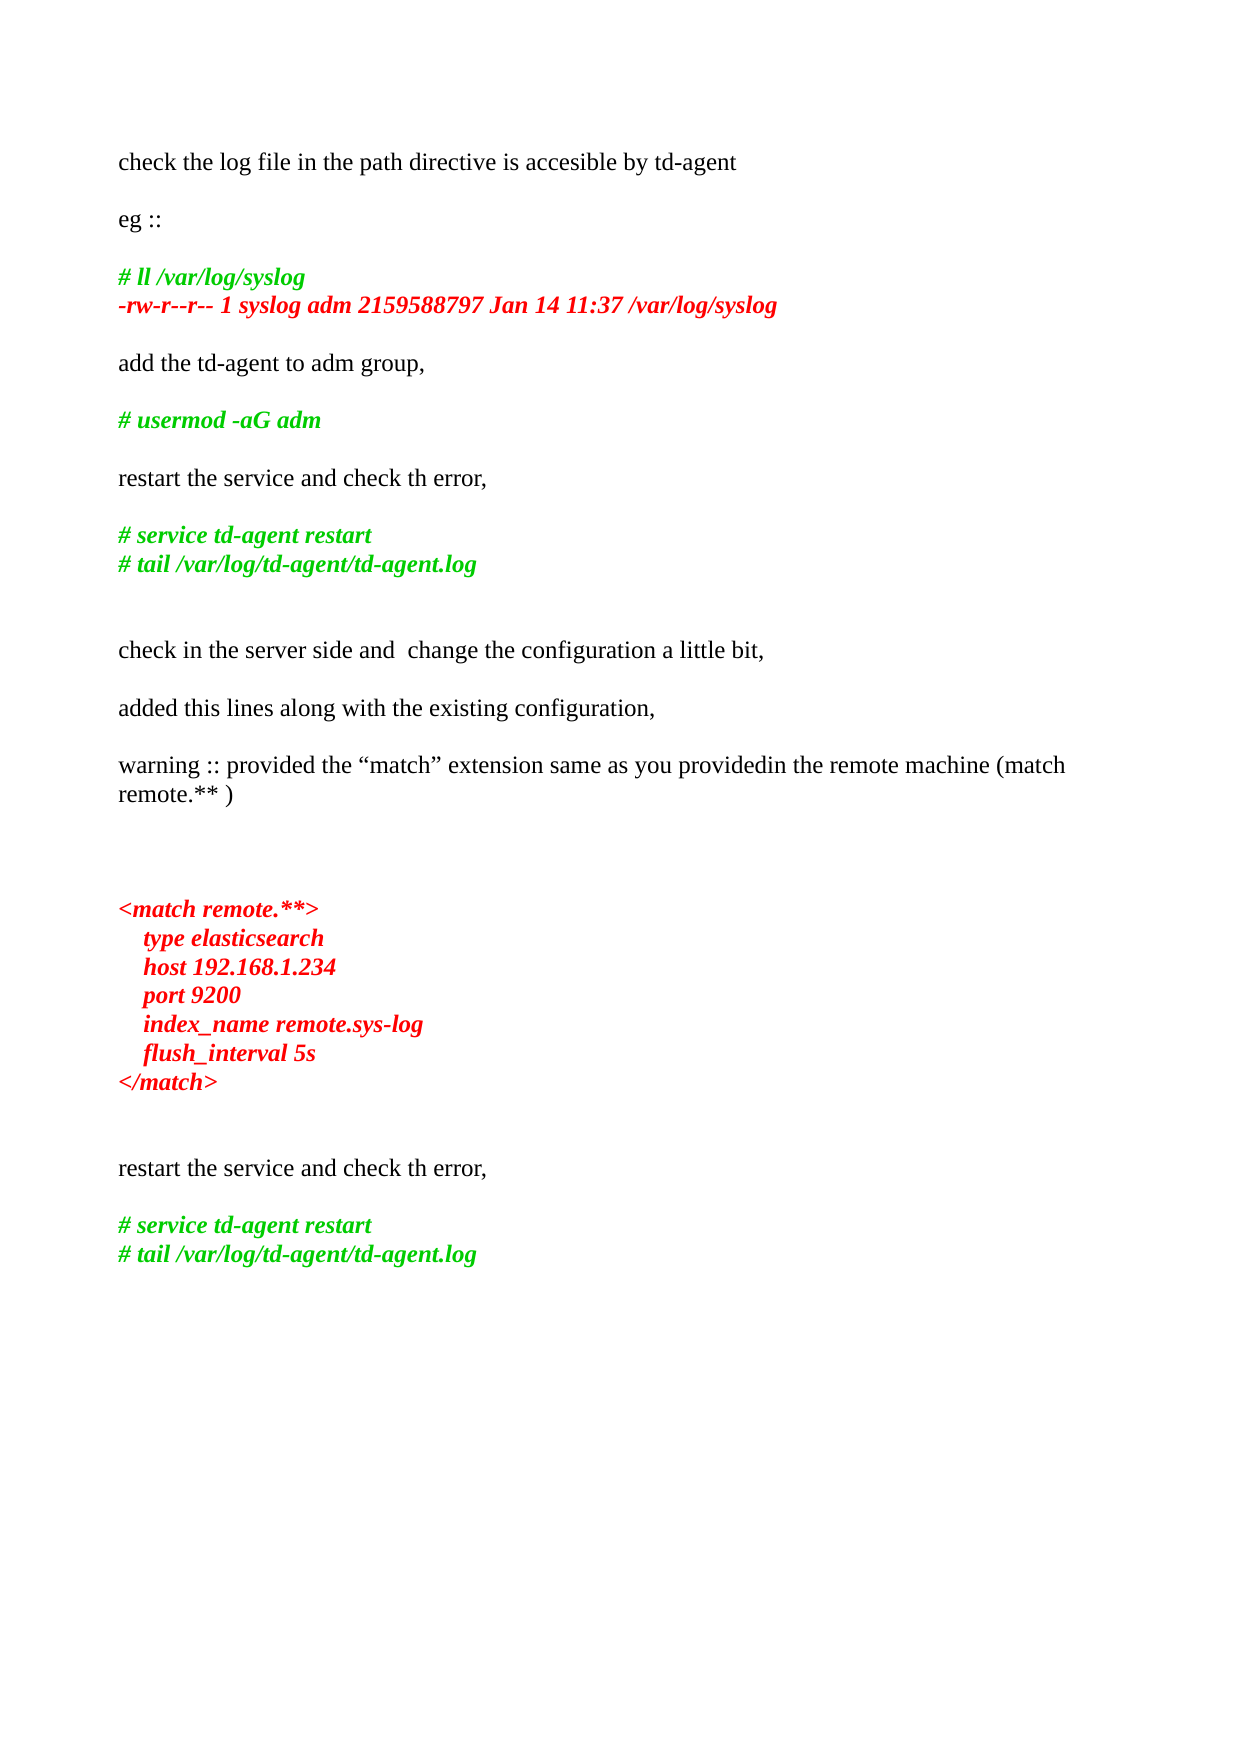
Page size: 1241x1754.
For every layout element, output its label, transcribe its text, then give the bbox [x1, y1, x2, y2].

text # tail /var/log/td-agent/td-agent.log [118, 549, 1122, 578]
text restart the service and check th error, [118, 463, 1122, 492]
text check the log file in the path directive is accesible by td-agent [118, 147, 1122, 176]
text add the td-agent to adm group, [118, 348, 1122, 377]
text type elasticsearch [118, 923, 1122, 952]
text added this lines along with the existing configuration, [118, 693, 1122, 722]
text # service td-agent restart [118, 1211, 1122, 1239]
text # tail /var/log/td-agent/td-agent.log [118, 1239, 1122, 1268]
text port 9200 [118, 981, 1122, 1009]
text </match> [118, 1067, 1122, 1096]
text -rw-r--r-- 1 syslog adm 2159588797 Jan 14 11:37 /var/log/syslog [118, 291, 1122, 319]
text # ll /var/log/syslog [118, 262, 1122, 291]
text index_name remote.sys-log [118, 1009, 1122, 1038]
text eg :: [118, 204, 1122, 233]
text flush_interval 5s [118, 1038, 1122, 1067]
text # usermod -aG adm [118, 406, 1122, 434]
text host 192.168.1.234 [118, 952, 1122, 981]
text restart the service and check th error, [118, 1153, 1122, 1182]
text <match remote.**> [118, 894, 1122, 923]
text # service td-agent restart [118, 521, 1122, 549]
text warning :: provided the “match” extension same as you providedin the remote machine (match remote.** ) [118, 751, 1122, 808]
text check in the server side and change the configuration a little bit, [118, 636, 1122, 664]
